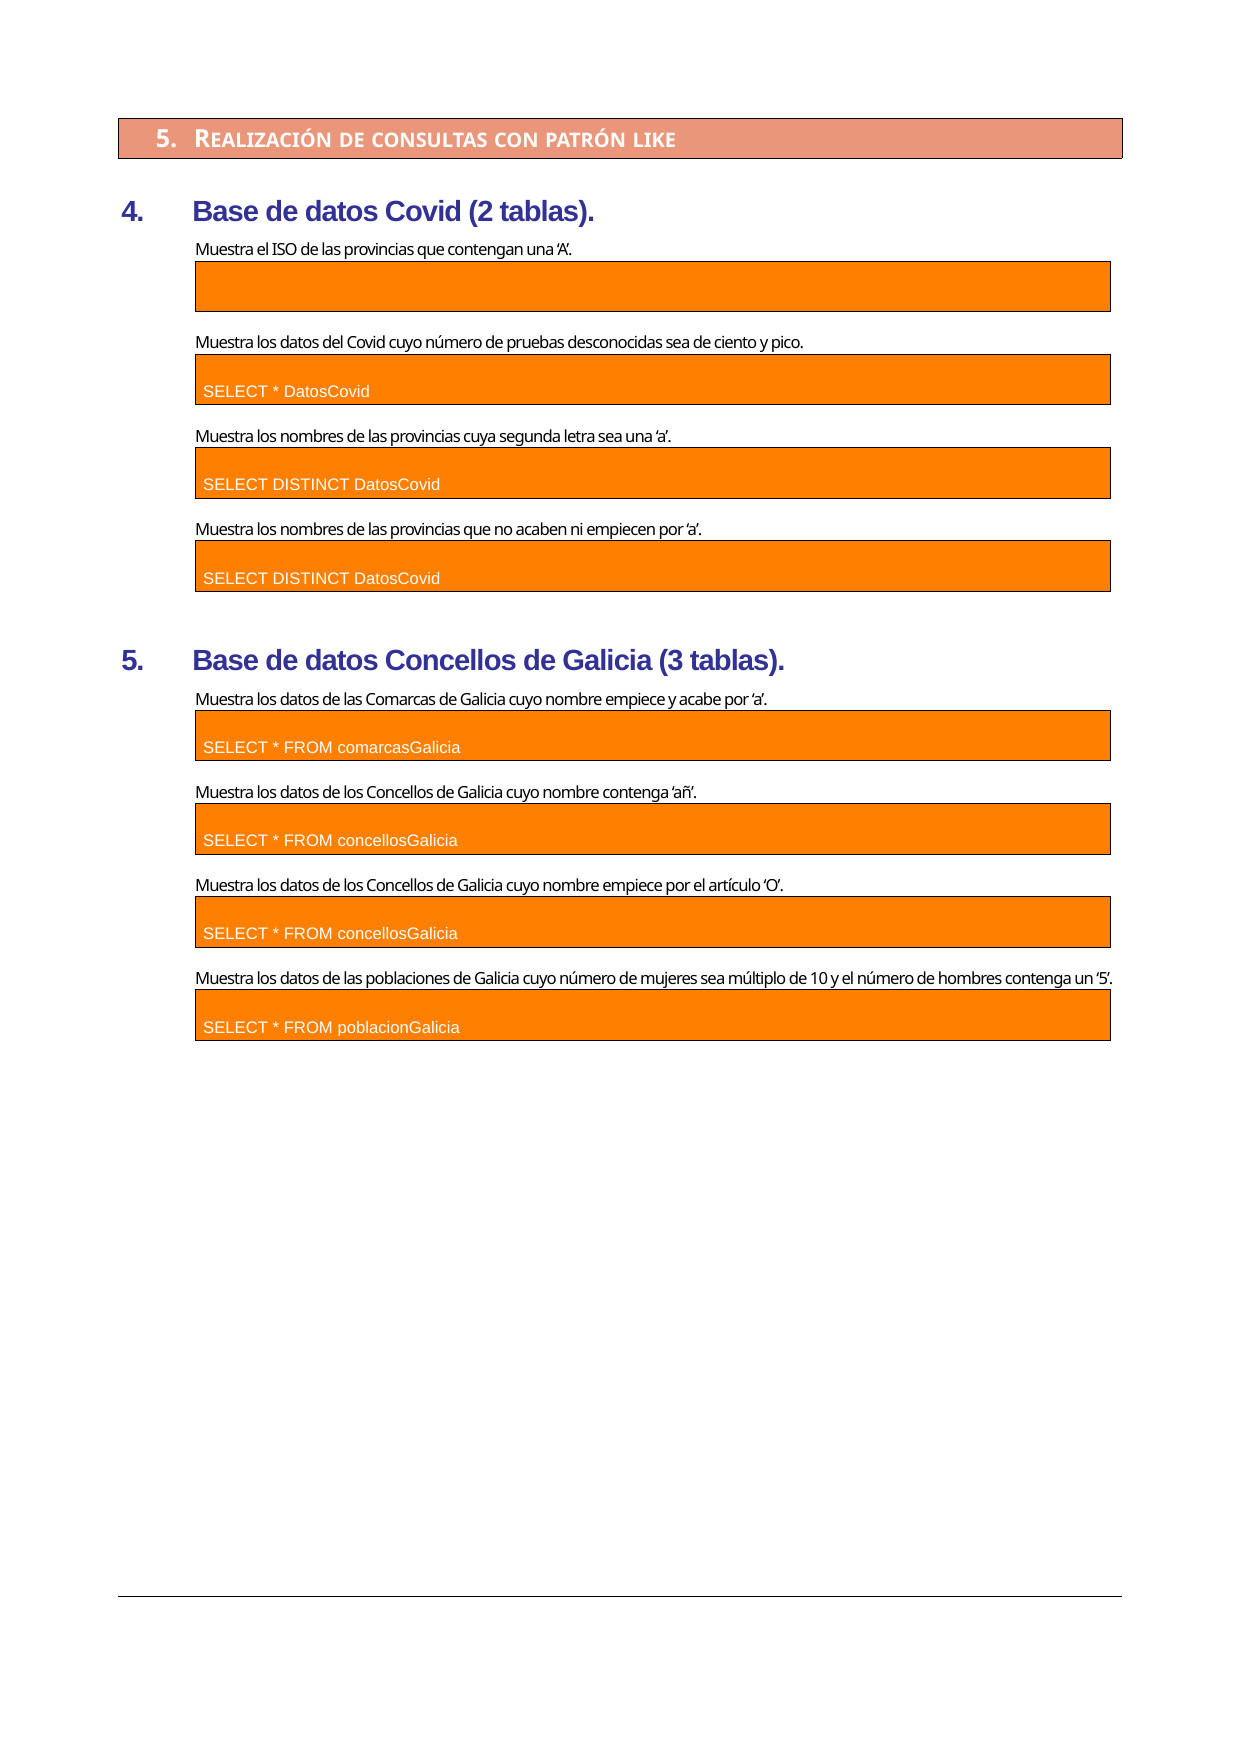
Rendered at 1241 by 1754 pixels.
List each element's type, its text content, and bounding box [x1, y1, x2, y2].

text Muestra los datos de los Concellos de Galicia cuyo nombre empiece por el artículo ‘O’. [192, 873, 1122, 896]
text Muestra los datos de las poblaciones de Galicia cuyo número de mujeres sea múltiplo de 10 y el número de hombres contenga un ‘5’. [192, 967, 1122, 989]
text Muestra los datos de los Concellos de Galicia cuyo nombre contenga ‘añ’. [192, 780, 1122, 803]
text 4. Base de datos Covid (2 tablas). [118, 191, 1122, 230]
text Muestra los datos del Covid cuyo número de pruebas desconocidas sea de ciento y pico. [192, 331, 1122, 354]
text Muestra los nombres de las provincias cuya segunda letra sea una ‘a’. [192, 424, 1122, 447]
text Muestra el ISO de las provincias que contengan una ‘A’. [192, 235, 1122, 261]
text 5. Base de datos Concellos de Galicia (3 tablas). [118, 640, 1122, 679]
text Muestra los datos de las Comarcas de Galicia cuyo nombre empiece y acabe por ‘a’. [192, 684, 1122, 710]
text Muestra los nombres de las provincias que no acaben ni empiecen por ‘a’. [192, 518, 1122, 540]
